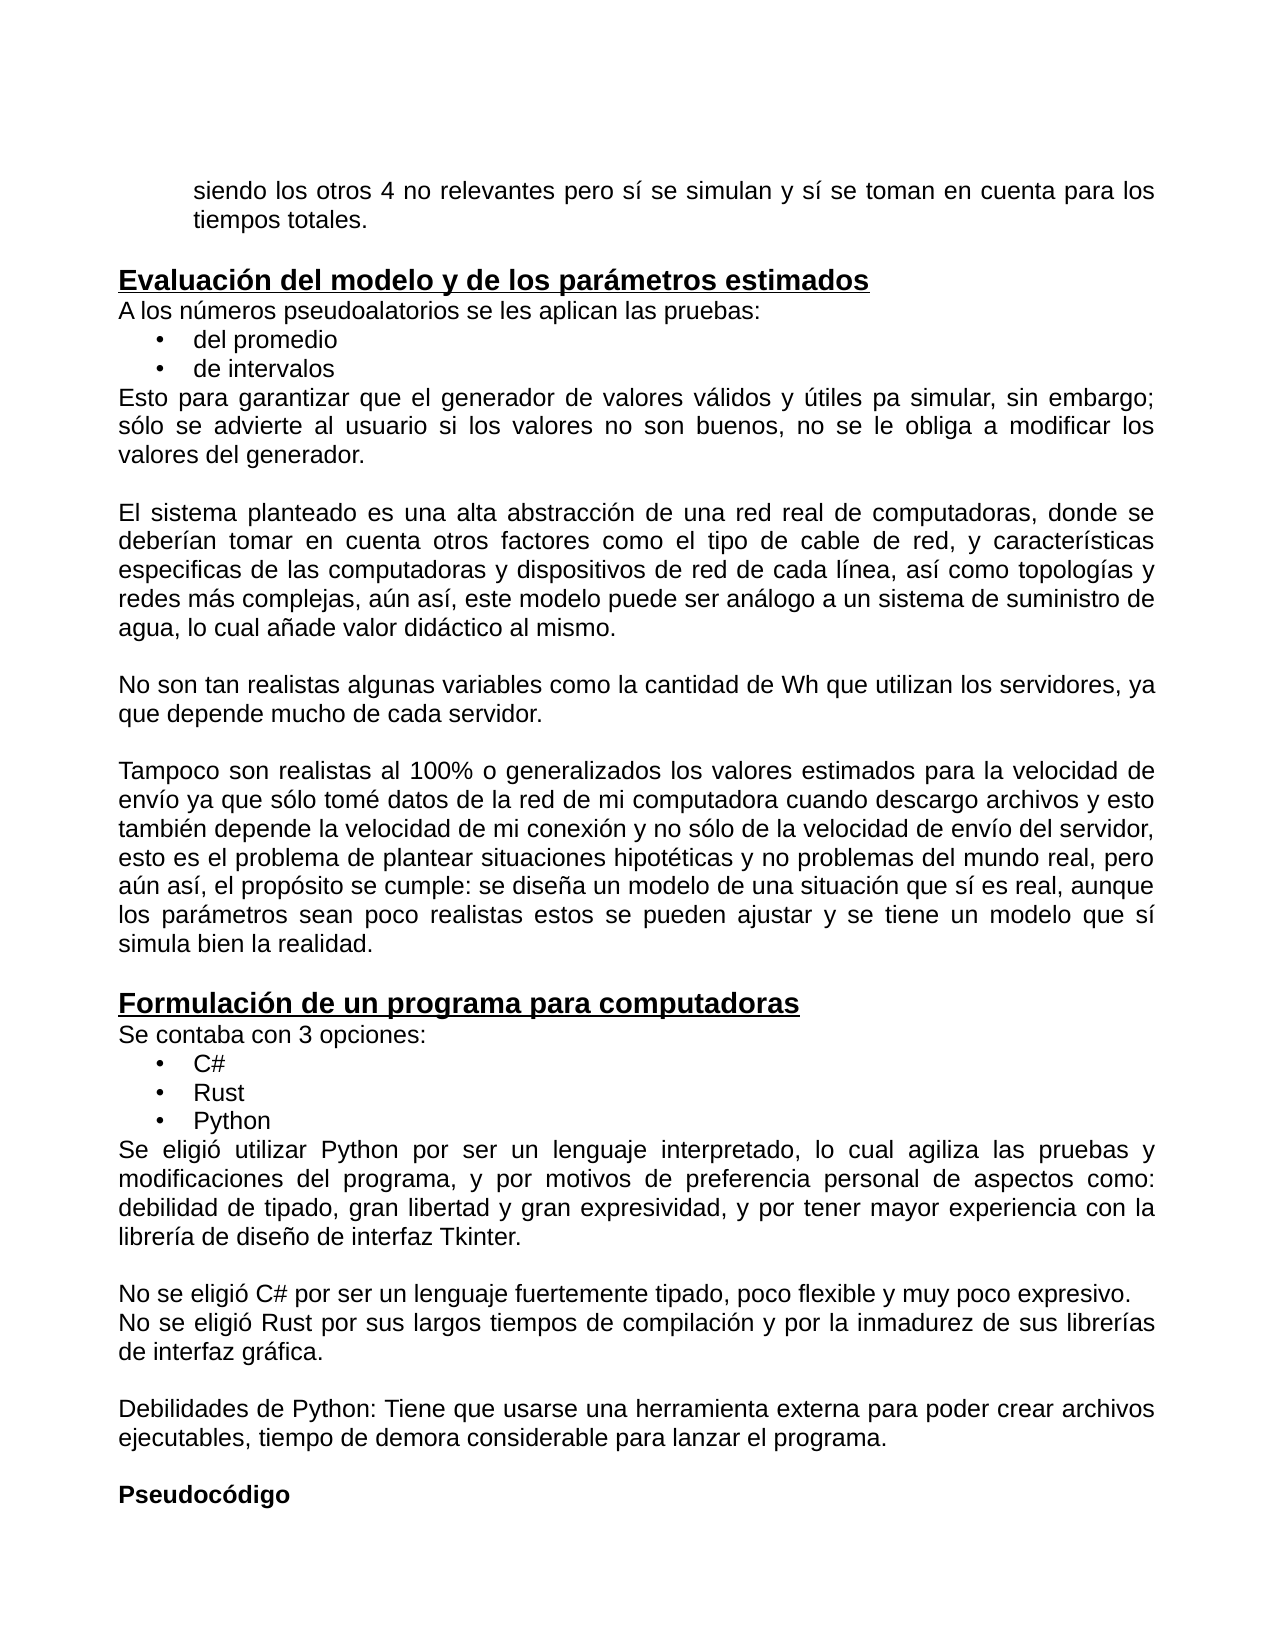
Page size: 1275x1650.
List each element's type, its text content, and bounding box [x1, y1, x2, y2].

text Pseudocódigo [118, 1480, 1157, 1509]
text Debilidades de Python: Tiene que usarse una herramienta externa para poder crear archivos ejecutables, tiempo de demora considerable para lanzar el programa. [118, 1394, 1157, 1451]
text Evaluación del modelo y de los parámetros estimados [118, 263, 1157, 296]
text Esto para garantizar que el generador de valores válidos y útiles pa simular, sin embargo; sólo se advierte al usuario si los valores no son buenos, no se le obliga a modificar los valores del generador. [118, 383, 1157, 469]
text A los números pseudoalatorios se les aplican las pruebas: [118, 296, 1157, 325]
list C# [156, 1049, 1157, 1077]
text Tampoco son realistas al 100% o generalizados los valores estimados para la velocidad de envío ya que sólo tomé datos de la red de mi computadora cuando descargo archivos y esto también depende la velocidad de mi conexión y no sólo de la velocidad de envío del servidor, esto es el problema de plantear situaciones hipotéticas y no problemas del mundo real, pero aún así, el propósito se cumple: se diseña un modelo de una situación que sí es real, aunque los parámetros sean poco realistas estos se pueden ajustar y se tiene un modelo que sí simula bien la realidad. [118, 756, 1157, 958]
text Se contaba con 3 opciones: [118, 1020, 1157, 1049]
text Se eligió utilizar Python por ser un lenguaje interpretado, lo cual agiliza las pruebas y modificaciones del programa, y por motivos de preferencia personal de aspectos como: debilidad de tipado, gran libertad y gran expresividad, y por tener mayor experiencia con la librería de diseño de interfaz Tkinter. [118, 1135, 1157, 1250]
list siendo los otros 4 no relevantes pero sí se simulan y sí se toman en cuenta para los tiempos totales. [156, 176, 1157, 234]
text El sistema planteado es una alta abstracción de una red real de computadoras, donde se deberían tomar en cuenta otros factores como el tipo de cable de red, y características especificas de las computadoras y dispositivos de red de cada línea, así como topologías y redes más complejas, aún así, este modelo puede ser análogo a un sistema de suministro de agua, lo cual añade valor didáctico al mismo. [118, 498, 1157, 641]
list Python [156, 1106, 1157, 1135]
text No se eligió C# por ser un lenguaje fuertemente tipado, poco flexible y muy poco expresivo. [118, 1279, 1157, 1308]
text No se eligió Rust por sus largos tiempos de compilación y por la inmadurez de sus librerías de interfaz gráfica. [118, 1308, 1157, 1365]
text Formulación de un programa para computadoras [118, 986, 1157, 1020]
text No son tan realistas algunas variables como la cantidad de Wh que utilizan los servidores, ya que depende mucho de cada servidor. [118, 670, 1157, 728]
list de intervalos [156, 354, 1157, 383]
list del promedio [156, 325, 1157, 354]
list Rust [156, 1077, 1157, 1106]
